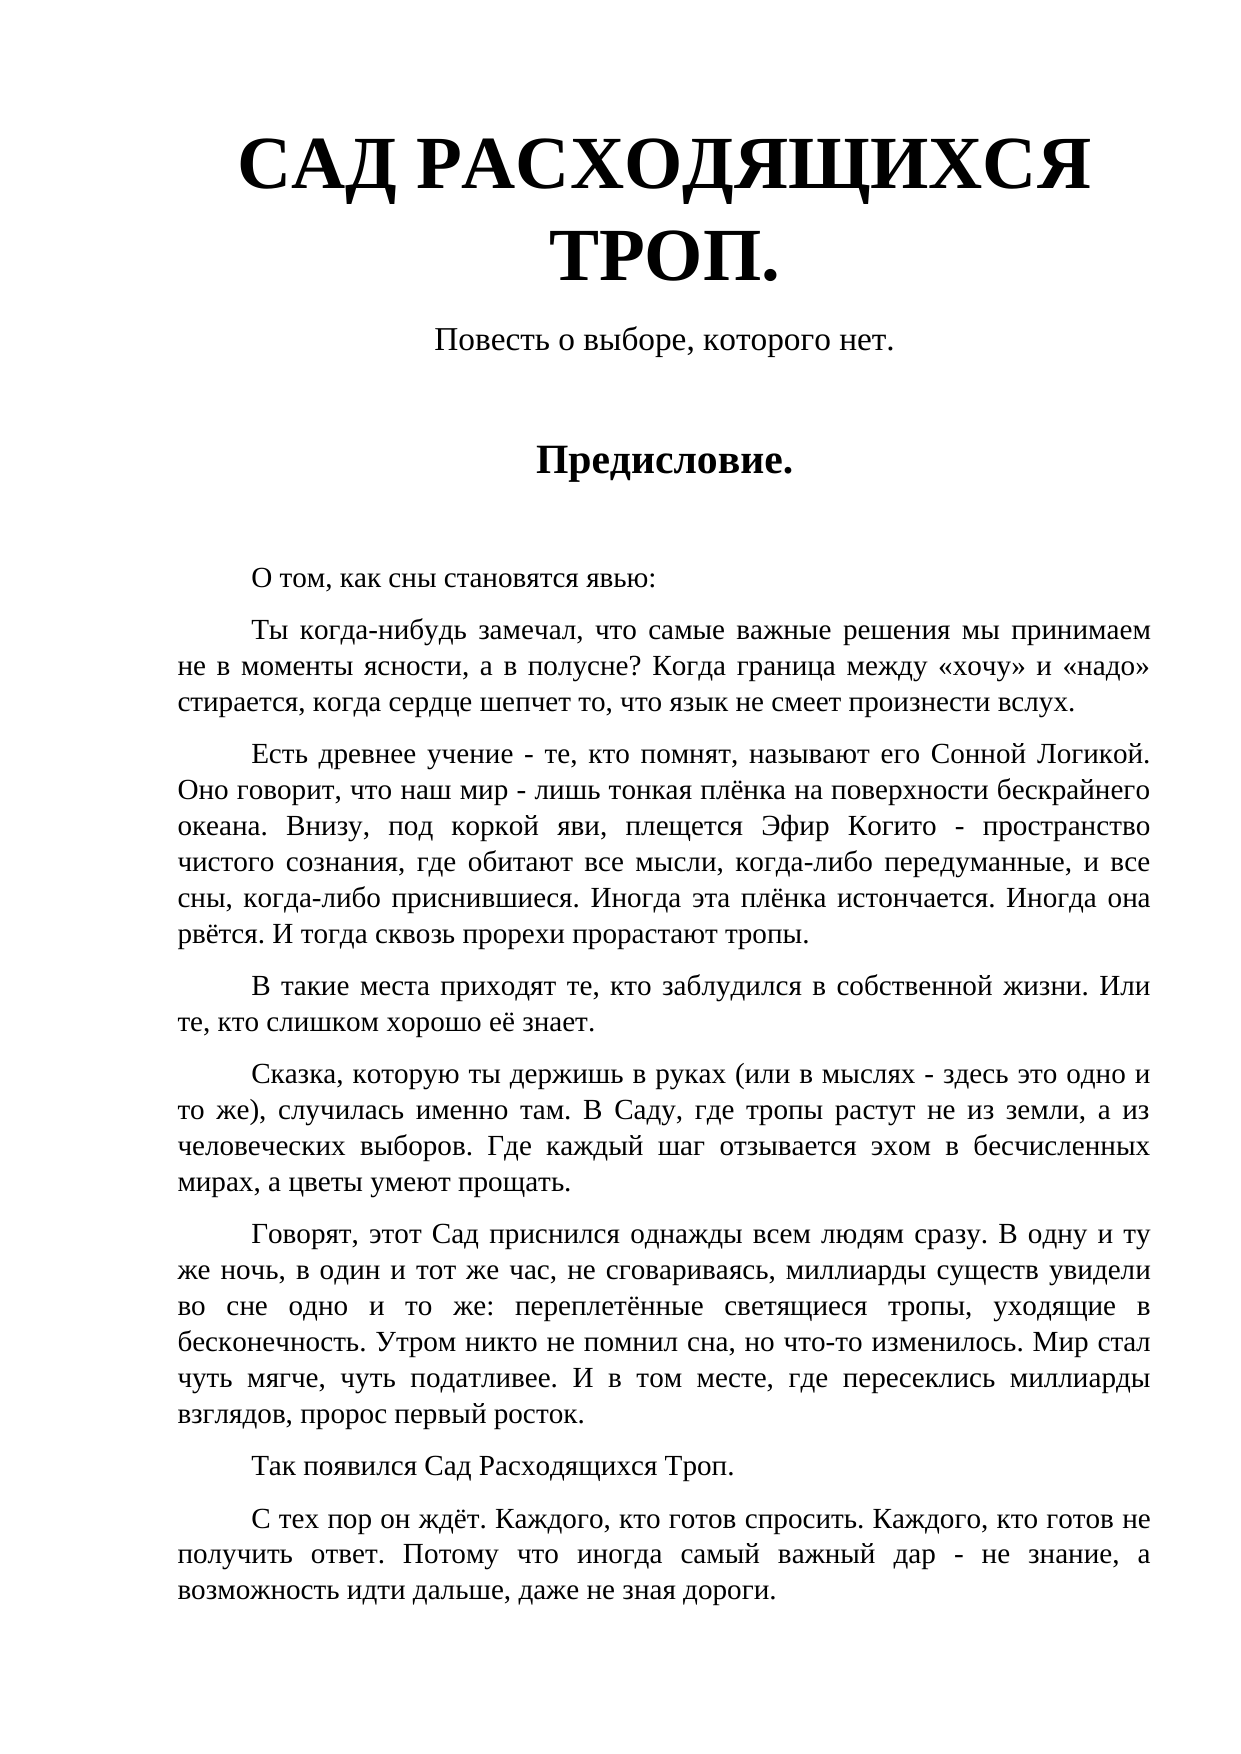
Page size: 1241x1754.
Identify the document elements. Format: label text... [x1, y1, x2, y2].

text Ты когда-нибудь замечал, что самые важные решения мы принимаем не в моменты ясности, а в полусне? Когда граница между «хочу» и «надо» стирается, когда сердце шепчет то, что язык не смеет произнести вслух. [177, 612, 1152, 718]
text Повесть о выборе, которого нет. [177, 319, 1152, 357]
text Предисловие. [177, 434, 1152, 482]
text Так появился Сад Расходящихся Троп. [177, 1448, 1152, 1482]
text Говорят, этот Сад приснился однажды всем людям сразу. В одну и ту же ночь, в один и тот же час, не сговариваясь, миллиарды существ увидели во сне одно и то же: переплетённые светящиеся тропы, уходящие в бесконечность. Утром никто не помнил сна, но что-то изменилось. Мир стал чуть мягче, чуть податливее. И в том месте, где пересеклись миллиарды взглядов, пророс первый росток. [177, 1217, 1152, 1429]
text Есть древнее учение - те, кто помнят, называют его Сонной Логикой. Оно говорит, что наш мир - лишь тонкая плёнка на поверхности бескрайнего океана. Внизу, под коркой яви, плещется Эфир Когито - пространство чистого сознания, где обитают все мысли, когда-либо передуманные, и все сны, когда-либо приснившиеся. Иногда эта плёнка истончается. Иногда она рвётся. И тогда сквозь прорехи прорастают тропы. [177, 737, 1152, 949]
text В такие места приходят те, кто заблудился в собственной жизни. Или те, кто слишком хорошо её знает. [177, 968, 1152, 1038]
text С тех пор он ждёт. Каждого, кто готов спросить. Каждого, кто готов не получить ответ. Потому что иногда самый важный дар - не знание, а возможность идти дальше, даже не зная дороги. [177, 1501, 1152, 1606]
text САД РАСХОДЯЩИХСЯ ТРОП. [177, 118, 1152, 297]
text Сказка, которую ты держишь в руках (или в мыслях - здесь это одно и то же), случилась именно там. В Саду, где тропы растут не из земли, а из человеческих выборов. Где каждый шаг отзывается эхом в бесчисленных мирах, а цветы умеют прощать. [177, 1057, 1152, 1198]
text О том, как сны становятся явью: [177, 560, 1152, 593]
